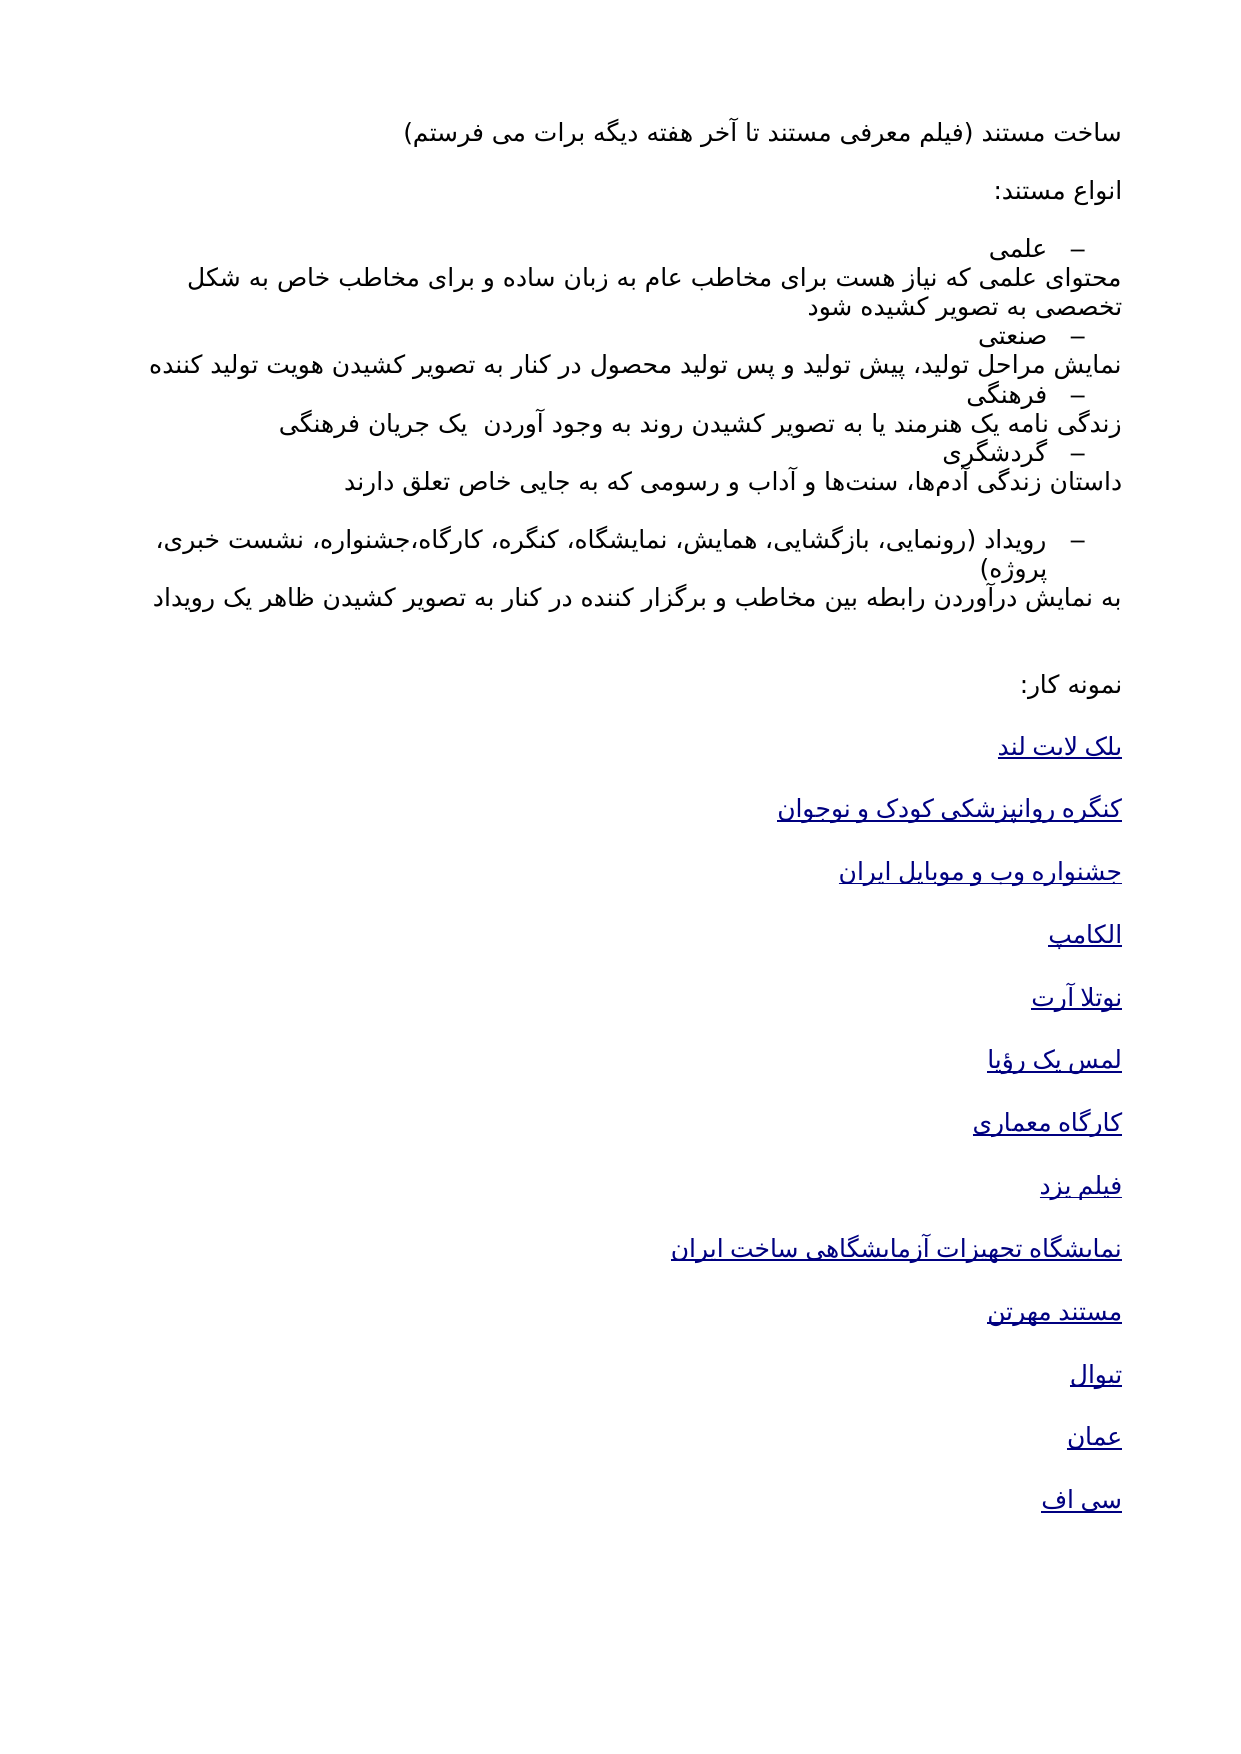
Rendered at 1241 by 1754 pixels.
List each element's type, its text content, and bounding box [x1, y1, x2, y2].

text کنگره روانپزشکی کودک و نوجوان [118, 791, 1122, 825]
text لمس یک رؤیا [118, 1042, 1122, 1076]
text زندگی نامه یک هنرمند یا به تصویر کشیدن روند به وجود آوردن یک جریان فرهنگی [118, 409, 1122, 438]
text نوتلا آرت [118, 979, 1122, 1013]
text سی اف [118, 1482, 1122, 1516]
text فیلم یزد [118, 1168, 1122, 1202]
text الکامپ [118, 917, 1122, 951]
text نمونه کار: [118, 670, 1122, 699]
text نمایشگاه تجهیزات آزمایشگاهی ساخت ایران [118, 1231, 1122, 1265]
list رویداد (رونمایی، بازگشایی، همایش، نمایشگاه، کنگره، کارگاه،جشنواره، نشست خبری، پروژه) [118, 525, 1084, 583]
list علمی [118, 234, 1084, 263]
text عمان [118, 1419, 1122, 1453]
text به نمایش درآوردن رابطه بین مخاطب و برگزار کننده در کنار به تصویر کشیدن ظاهر یک رویداد [118, 583, 1122, 613]
text تیوال [118, 1356, 1122, 1390]
text کارگاه معماری [118, 1105, 1122, 1139]
text ساخت مستند (فیلم معرفی مستند تا آخر هفته دیگه برات می فرستم) [118, 118, 1122, 147]
list فرهنگی [118, 380, 1084, 409]
text مستند مهرتن [118, 1293, 1122, 1327]
text داستان زندگی آدم‌ها، سنت‌ها و آداب و رسومی که به جایی خاص تعلق دارند [118, 467, 1122, 496]
text انواع مستند: [118, 176, 1122, 205]
text محتوای علمی که نیاز هست برای مخاطب عام به زبان ساده و برای مخاطب خاص به شکل تخصصی به تصویر کشیده شود [118, 263, 1122, 321]
text بلک لایت لند [118, 728, 1122, 762]
text جشنواره وب و موبایل ایران [118, 854, 1122, 888]
list صنعتی [118, 321, 1084, 351]
list گردشگری [118, 438, 1084, 467]
text نمایش مراحل تولید، پیش تولید و پس تولید محصول در کنار به تصویر کشیدن هویت تولید کننده [118, 351, 1122, 380]
